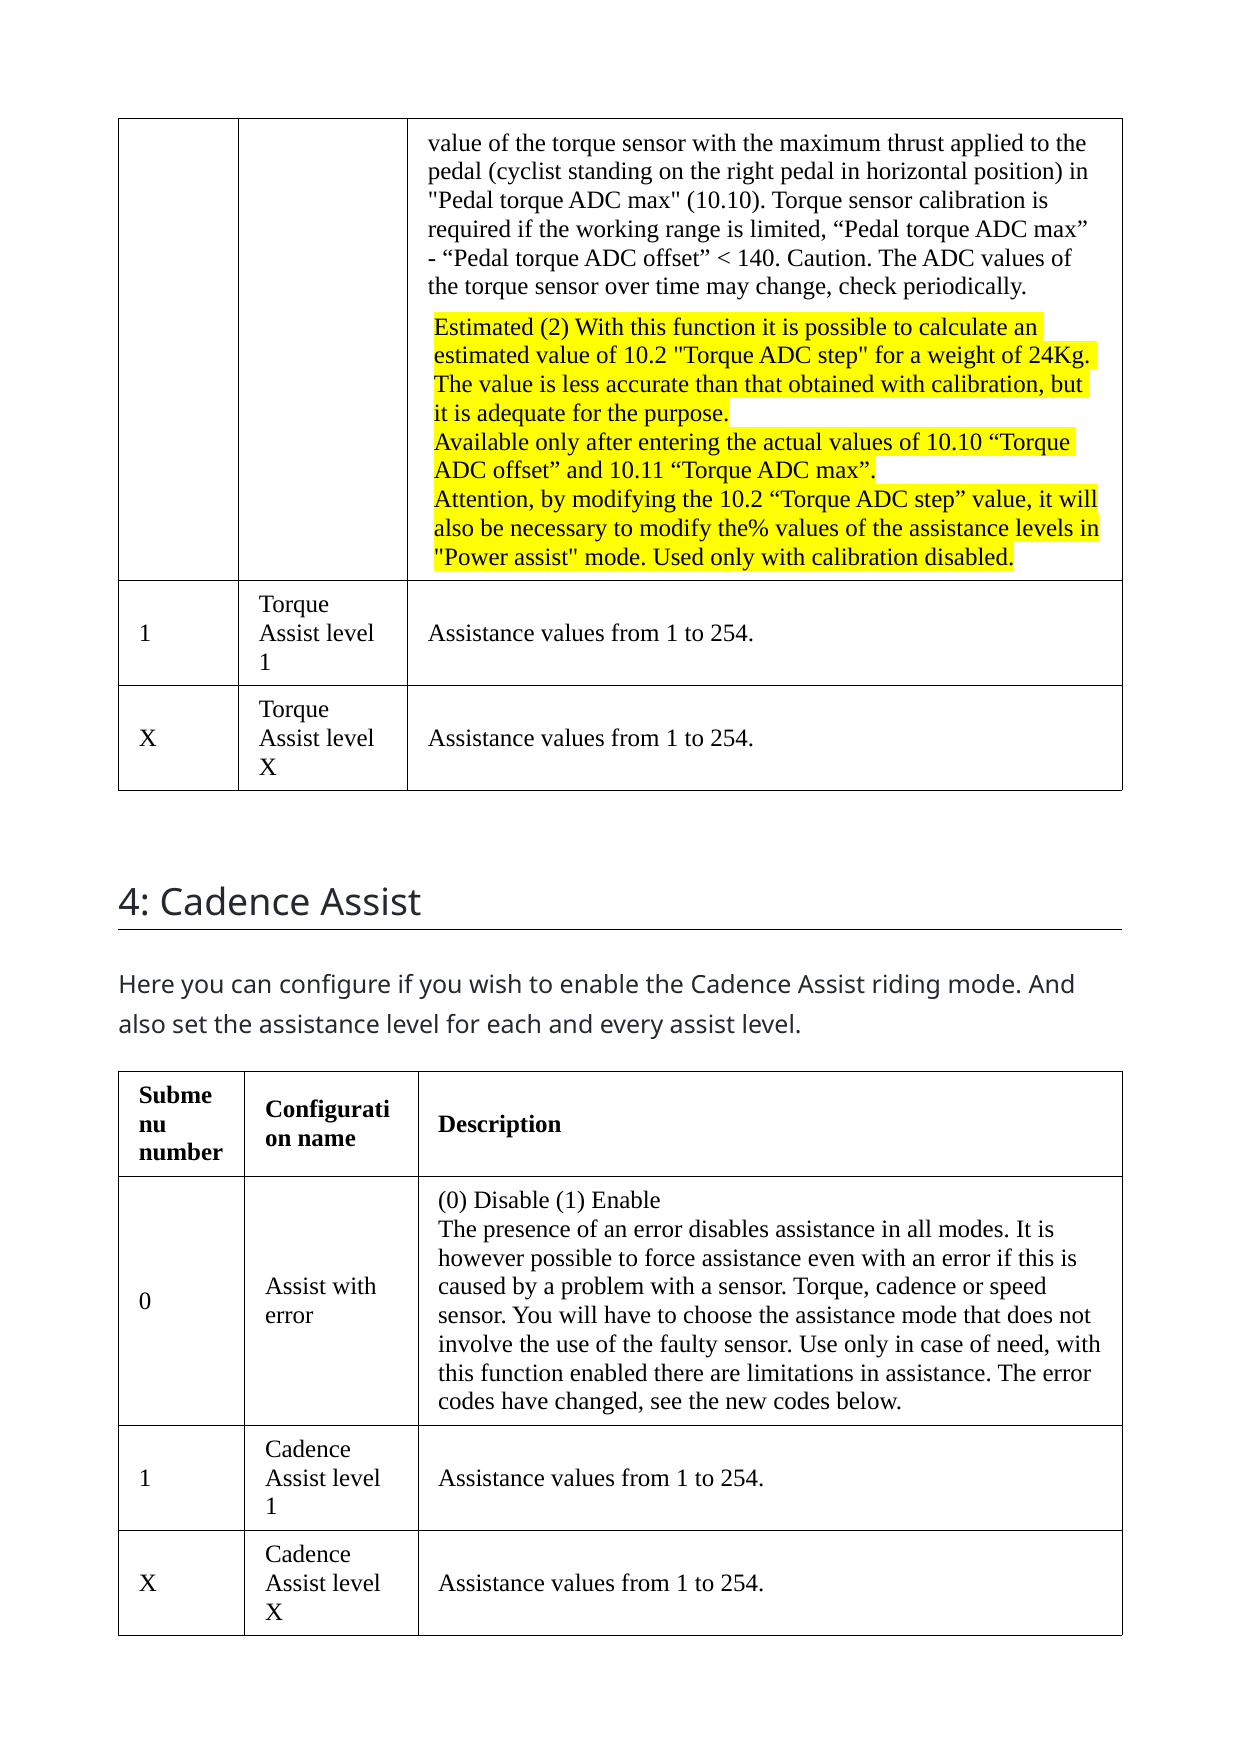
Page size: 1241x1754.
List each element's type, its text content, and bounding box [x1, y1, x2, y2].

table_cell Assistance values from 1 to 254. [419, 1531, 1122, 1635]
table_cell X [119, 686, 238, 790]
table_cell (0) Disable (1) Enable The presence of an error disables assistance in all modes. It is however possible to force assistance even with an error if this is caused by a problem with a sensor. Torque, cadence or speed sensor. You will have to choose the assistance mode that does not involve the use of the faulty sensor. Use only in case of need, with this function enabled there are limitations in assistance. The error codes have changed, see the new codes below. [419, 1177, 1122, 1424]
table_cell [119, 119, 238, 580]
table_cell [239, 119, 407, 580]
table_cell X [119, 1531, 244, 1635]
table_cell 1 [119, 1426, 244, 1529]
table_cell Assistance values from 1 to 254. [419, 1426, 1122, 1529]
table_cell Cadence Assist level 1 [245, 1426, 418, 1529]
table_cell Assist with error [245, 1177, 418, 1424]
table_header Configuration name [245, 1072, 418, 1176]
table_header Description [419, 1072, 1122, 1176]
table_cell Cadence Assist level X [245, 1531, 418, 1635]
table_cell Assistance values from 1 to 254. [408, 686, 1122, 790]
text Here you can configure if you wish to enable the Cadence Assist riding mode. And also set the assistance level for each and every assist level. [118, 967, 1122, 1040]
subtitle 4: Cadence Assist [118, 875, 1122, 929]
table_cell 0 [119, 1177, 244, 1424]
table_cell Assistance values from 1 to 254. [408, 581, 1122, 685]
table_header Submenu number [119, 1072, 244, 1176]
table_cell Torque Assist level 1 [239, 581, 407, 685]
table_cell 1 [119, 581, 238, 685]
table_cell Torque Assist level X [239, 686, 407, 790]
table_cell value of the torque sensor with the maximum thrust applied to the pedal (cyclist standing on the right pedal in horizontal position) in "Pedal torque ADC max" (10.10). Torque sensor calibration is required if the working range is limited, “Pedal torque ADC max” - “Pedal torque ADC offset” < 140. Caution. The ADC values of the torque sensor over time may change, check periodically. Estimated (2) With this function it is possible to calculate an estimated value of 10.2 "Torque ADC step" for a weight of 24Kg. The value is less accurate than that obtained with calibration, but it is adequate for the purpose. Available only after entering the actual values of 10.10 “Torque ADC offset” and 10.11 “Torque ADC max”. Attention, by modifying the 10.2 “Torque ADC step” value, it will also be necessary to modify the% values of the assistance levels in "Power assist" mode. Used only with calibration disabled. [408, 119, 1122, 580]
